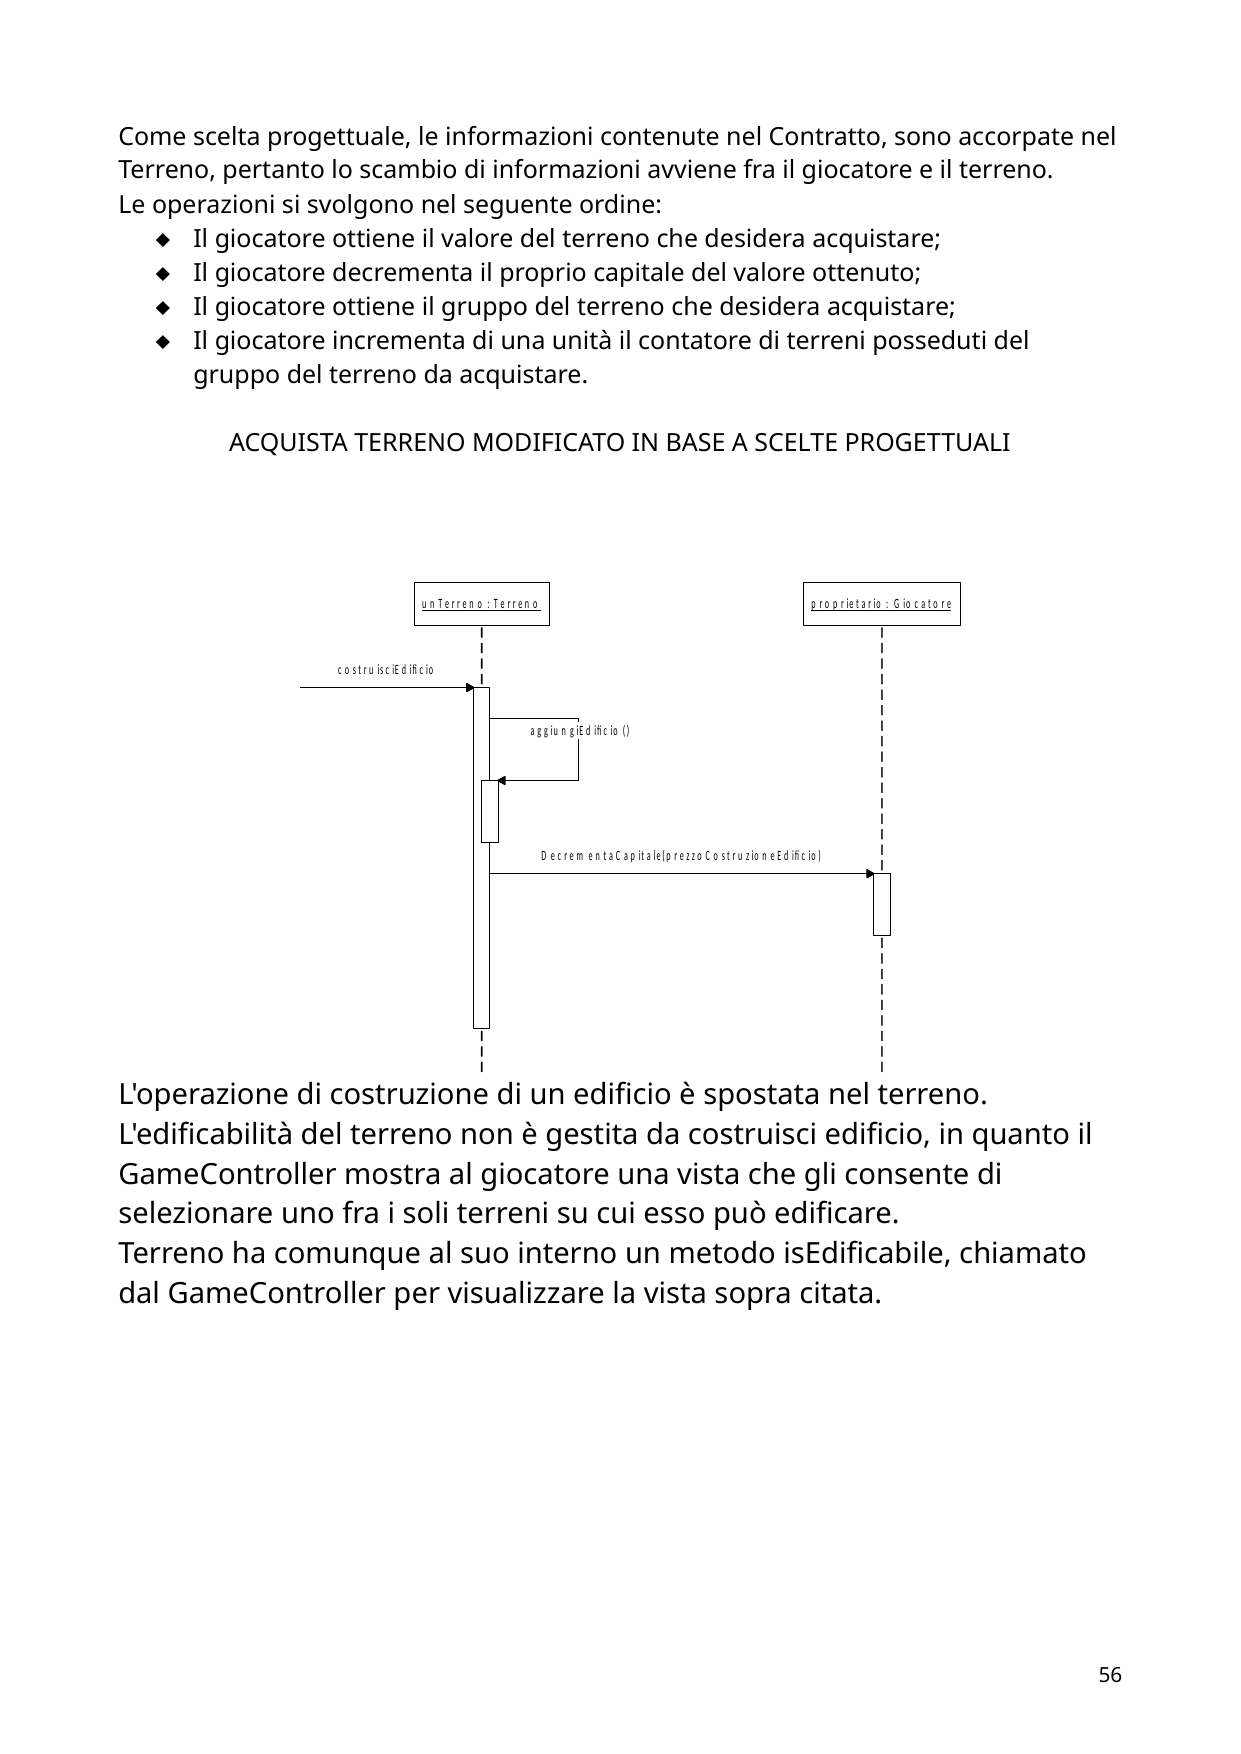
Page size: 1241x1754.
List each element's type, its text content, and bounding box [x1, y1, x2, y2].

list Il giocatore decrementa il proprio capitale del valore ottenuto; [156, 254, 1122, 288]
text Come scelta progettuale, le informazioni contenute nel Contratto, sono accorpate nel Terreno, pertanto lo scambio di informazioni avviene fra il giocatore e il terreno. [118, 118, 1122, 186]
text Le operazioni si svolgono nel seguente ordine: [118, 186, 1122, 220]
list Il giocatore ottiene il valore del terreno che desidera acquistare; [156, 220, 1122, 254]
list Il giocatore incrementa di una unità il contatore di terreni posseduti del gruppo del terreno da acquistare. [156, 322, 1122, 391]
text L'operazione di costruzione di un edificio è spostata nel terreno. [118, 578, 1122, 1113]
text ACQUISTA TERRENO MODIFICATO IN BASE A SCELTE PROGETTUALI [118, 425, 1122, 459]
list Il giocatore ottiene il gruppo del terreno che desidera acquistare; [156, 288, 1122, 322]
text L'edificabilità del terreno non è gestita da costruisci edificio, in quanto il GameController mostra al giocatore una vista che gli consente di selezionare uno fra i soli terreni su cui esso può edificare. [118, 1113, 1122, 1232]
text Terreno ha comunque al suo interno un metodo isEdificabile, chiamato dal GameController per visualizzare la vista sopra citata. [118, 1232, 1122, 1312]
